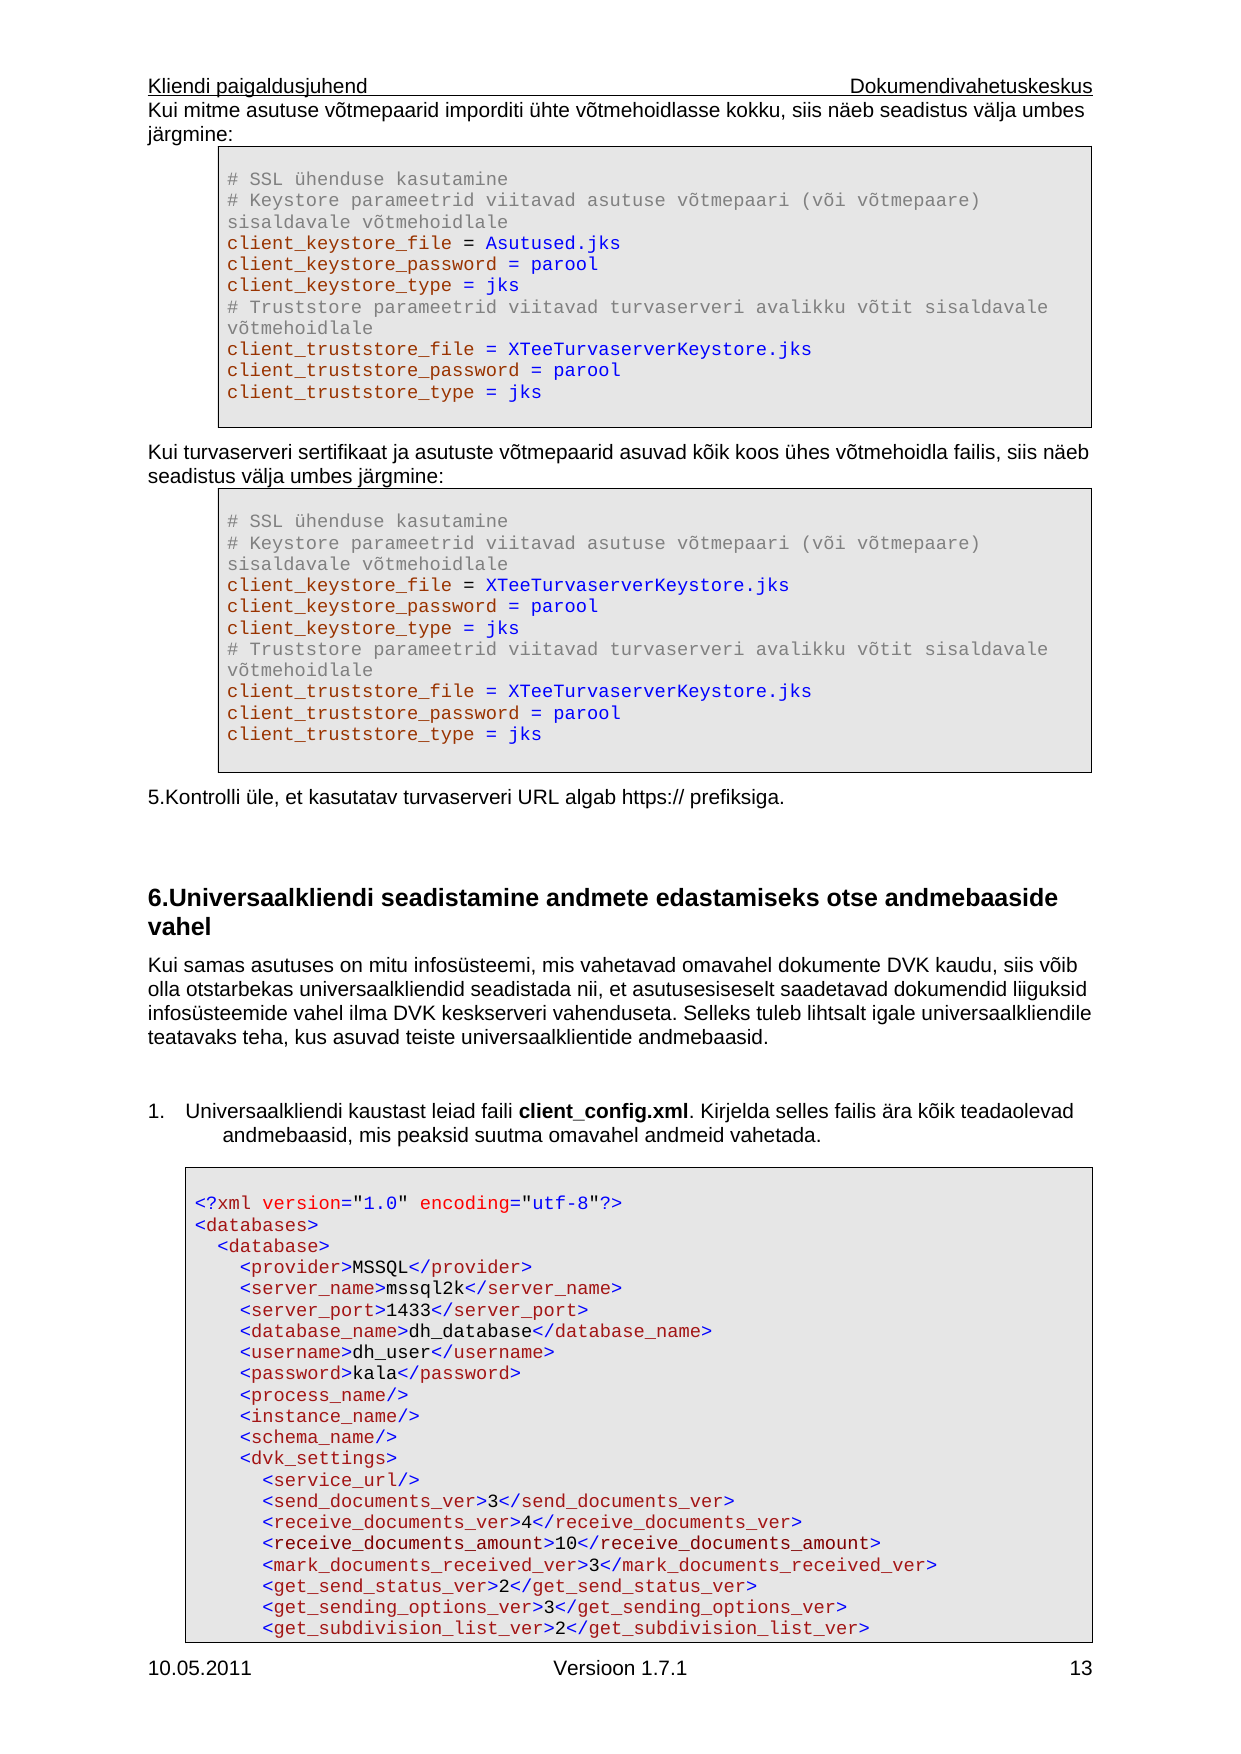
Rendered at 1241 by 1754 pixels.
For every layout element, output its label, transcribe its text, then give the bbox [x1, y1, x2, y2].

text <instance_name/> [186, 1403, 1092, 1425]
text Kui mitme asutuse võtmepaarid imporditi ühte võtmehoidlasse kokku, siis näeb seadistus välja umbes järgmine: [148, 98, 1093, 146]
text <process_name/> [186, 1382, 1092, 1403]
text client_truststore_type = jks [219, 722, 1091, 743]
text # Keystore parameetrid viitavad asutuse võtmepaari (või võtmepaare) sisaldavale võtmehoidlale [219, 530, 1091, 573]
list Kontrolli üle, et kasutatav turvaserveri URL algab https:// prefiksiga. [148, 785, 1093, 809]
text <service_url/> [186, 1467, 1092, 1488]
text # Truststore parameetrid viitavad turvaserveri avalikku võtit sisaldavale võtmehoidlale [219, 294, 1091, 337]
text <receive_documents_ver>4</receive_documents_ver> [186, 1510, 1092, 1531]
text <get_subdivision_list_ver>2</get_subdivision_list_ver> [186, 1616, 1092, 1642]
text client_keystore_password = parool [219, 252, 1091, 273]
text client_truststore_password = parool [219, 700, 1091, 722]
text <server_port>1433</server_port> [186, 1297, 1092, 1318]
text <get_send_status_ver>2</get_send_status_ver> [186, 1573, 1092, 1595]
text client_truststore_file = XTeeTurvaserverKeystore.jks [219, 337, 1091, 358]
subtitle Universaalkliendi seadistamine andmete edastamiseks otse andmebaaside vahel [148, 883, 1093, 940]
text Kui samas asutuses on mitu infosüsteemi, mis vahetavad omavahel dokumente DVK kaudu, siis võib olla otstarbekas universaalkliendid seadistada nii, et asutusesiseselt saadetavad dokumendid liiguksid infosüsteemide vahel ilma DVK keskserveri vahenduseta. Selleks tuleb lihtsalt igale universaalkliendile teatavaks teha, kus asuvad teiste universaalklientide andmebaasid. [148, 953, 1093, 1048]
text client_truststore_file = XTeeTurvaserverKeystore.jks [219, 679, 1091, 700]
text <databases> [186, 1212, 1092, 1233]
text <database_name>dh_database</database_name> [186, 1318, 1092, 1340]
text # Keystore parameetrid viitavad asutuse võtmepaari (või võtmepaare) sisaldavale võtmehoidlale [219, 188, 1091, 231]
text <receive_documents_amount>10</receive_documents_amount> [186, 1531, 1092, 1552]
text <dvk_settings> [186, 1446, 1092, 1467]
text Kui turvaserveri sertifikaat ja asutuste võtmepaarid asuvad kõik koos ühes võtmehoidla failis, siis näeb seadistus välja umbes järgmine: [148, 440, 1093, 488]
text client_truststore_password = parool [219, 358, 1091, 379]
text # SSL ühenduse kasutamine [219, 509, 1091, 530]
text client_keystore_type = jks [219, 273, 1091, 294]
text <provider>MSSQL</provider> [186, 1255, 1092, 1276]
list Universaalkliendi kaustast leiad faili client_config.xml. Kirjelda selles failis ära kõik teadaolevad andmebaasid, mis peaksid suutma omavahel andmeid vahetada. [148, 1098, 1093, 1146]
text client_keystore_file = Asutused.jks [219, 231, 1091, 252]
text <mark_documents_received_ver>3</mark_documents_received_ver> [186, 1552, 1092, 1573]
text client_keystore_file = XTeeTurvaserverKeystore.jks [219, 573, 1091, 594]
text <schema_name/> [186, 1425, 1092, 1446]
text client_truststore_type = jks [219, 379, 1091, 401]
text <send_documents_ver>3</send_documents_ver> [186, 1488, 1092, 1510]
text <database> [186, 1233, 1092, 1255]
text # Truststore parameetrid viitavad turvaserveri avalikku võtit sisaldavale võtmehoidlale [219, 637, 1091, 679]
text <get_sending_options_ver>3</get_sending_options_ver> [186, 1595, 1092, 1616]
text <username>dh_user</username> [186, 1340, 1092, 1361]
text # SSL ühenduse kasutamine [219, 167, 1091, 188]
text client_keystore_type = jks [219, 615, 1091, 637]
text <password>kala</password> [186, 1361, 1092, 1382]
text <server_name>mssql2k</server_name> [186, 1276, 1092, 1297]
text client_keystore_password = parool [219, 594, 1091, 615]
text <?xml version="1.0" encoding="utf-8"?> [186, 1191, 1092, 1212]
